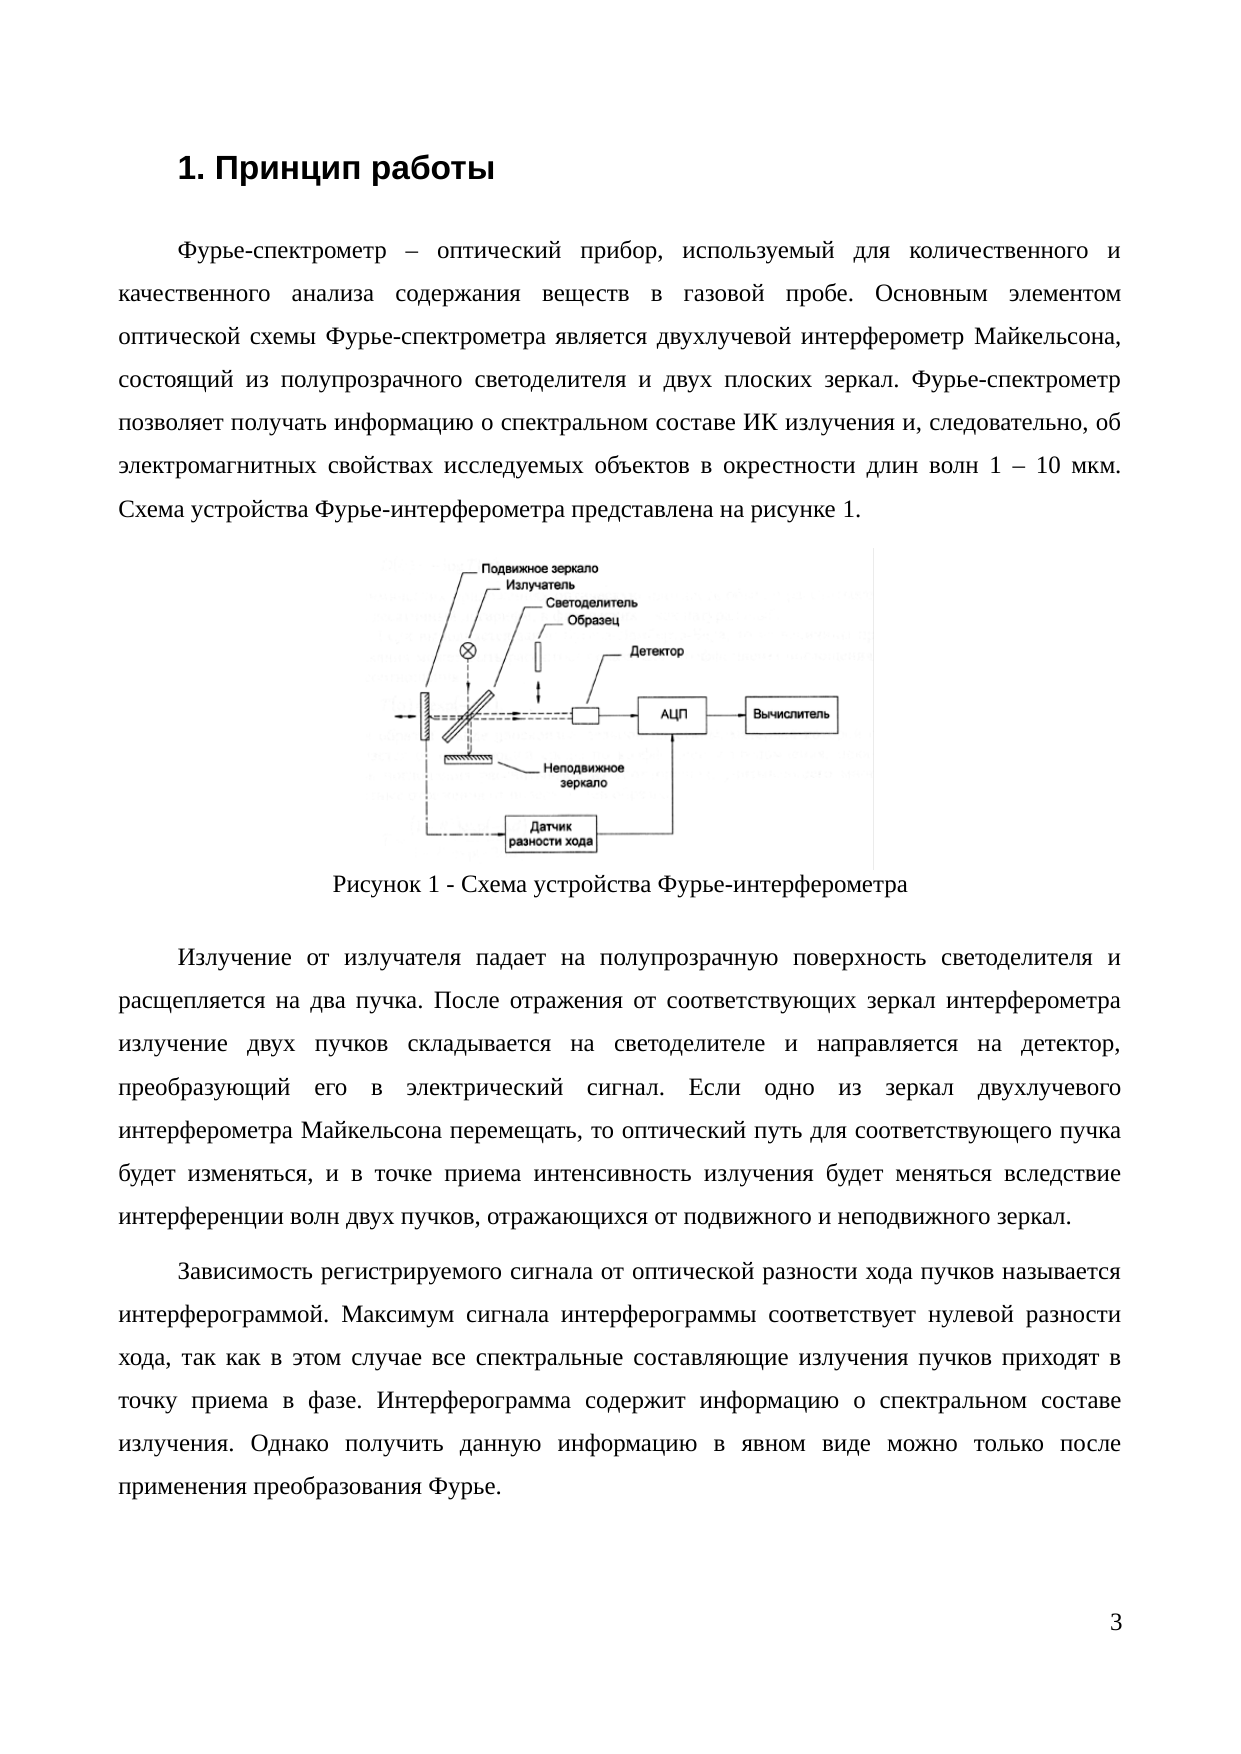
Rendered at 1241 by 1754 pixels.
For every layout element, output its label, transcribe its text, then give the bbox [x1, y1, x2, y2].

text Рисунок 1 - Схема устройства Фурье-интерферометра [118, 869, 1122, 898]
text Зависимость регистрируемого сигнала от оптической разности хода пучков называется интерферограммой. Максимум сигнала интерферограммы соответствует нулевой разности хода, так как в этом случае все спектральные составляющие излучения пучков приходят в точку приема в фазе. Интерферограмма содержит информацию о спектральном составе излучения. Однако получить данную информацию в явном виде можно только после применения преобразования Фурье. [118, 1256, 1122, 1500]
picture [365, 548, 875, 870]
text Излучение от излучателя падает на полупрозрачную поверхность светоделителя и расщепляется на два пучка. После отражения от соответствующих зеркал интерферометра излучение двух пучков складывается на светоделителе и направляется на детектор, преобразующий его в электрический сигнал. Если одно из зеркал двухлучевого интерферометра Майкельсона перемещать, то оптический путь для соответствующего пучка будет изменяться, и в точке приема интенсивность излучения будет меняться вследствие интерференции волн двух пучков, отражающихся от подвижного и неподвижного зеркал. [118, 942, 1122, 1230]
subtitle Принцип работы [118, 148, 1122, 186]
text Фурье-спектрометр – оптический прибор, используемый для количественного и качественного анализа содержания веществ в газовой пробе. Основным элементом оптической схемы Фурье-спектрометра является двухлучевой интерферометр Майкельсона, состоящий из полупрозрачного светоделителя и двух плоских зеркал. Фурье-спектрометр позволяет получать информацию о спектральном составе ИК излучения и, следовательно, об электромагнитных свойствах исследуемых объектов в окрестности длин волн 1 – 10 мкм. Схема устройства Фурье-интерферометра представлена на рисунке 1. [118, 235, 1122, 522]
